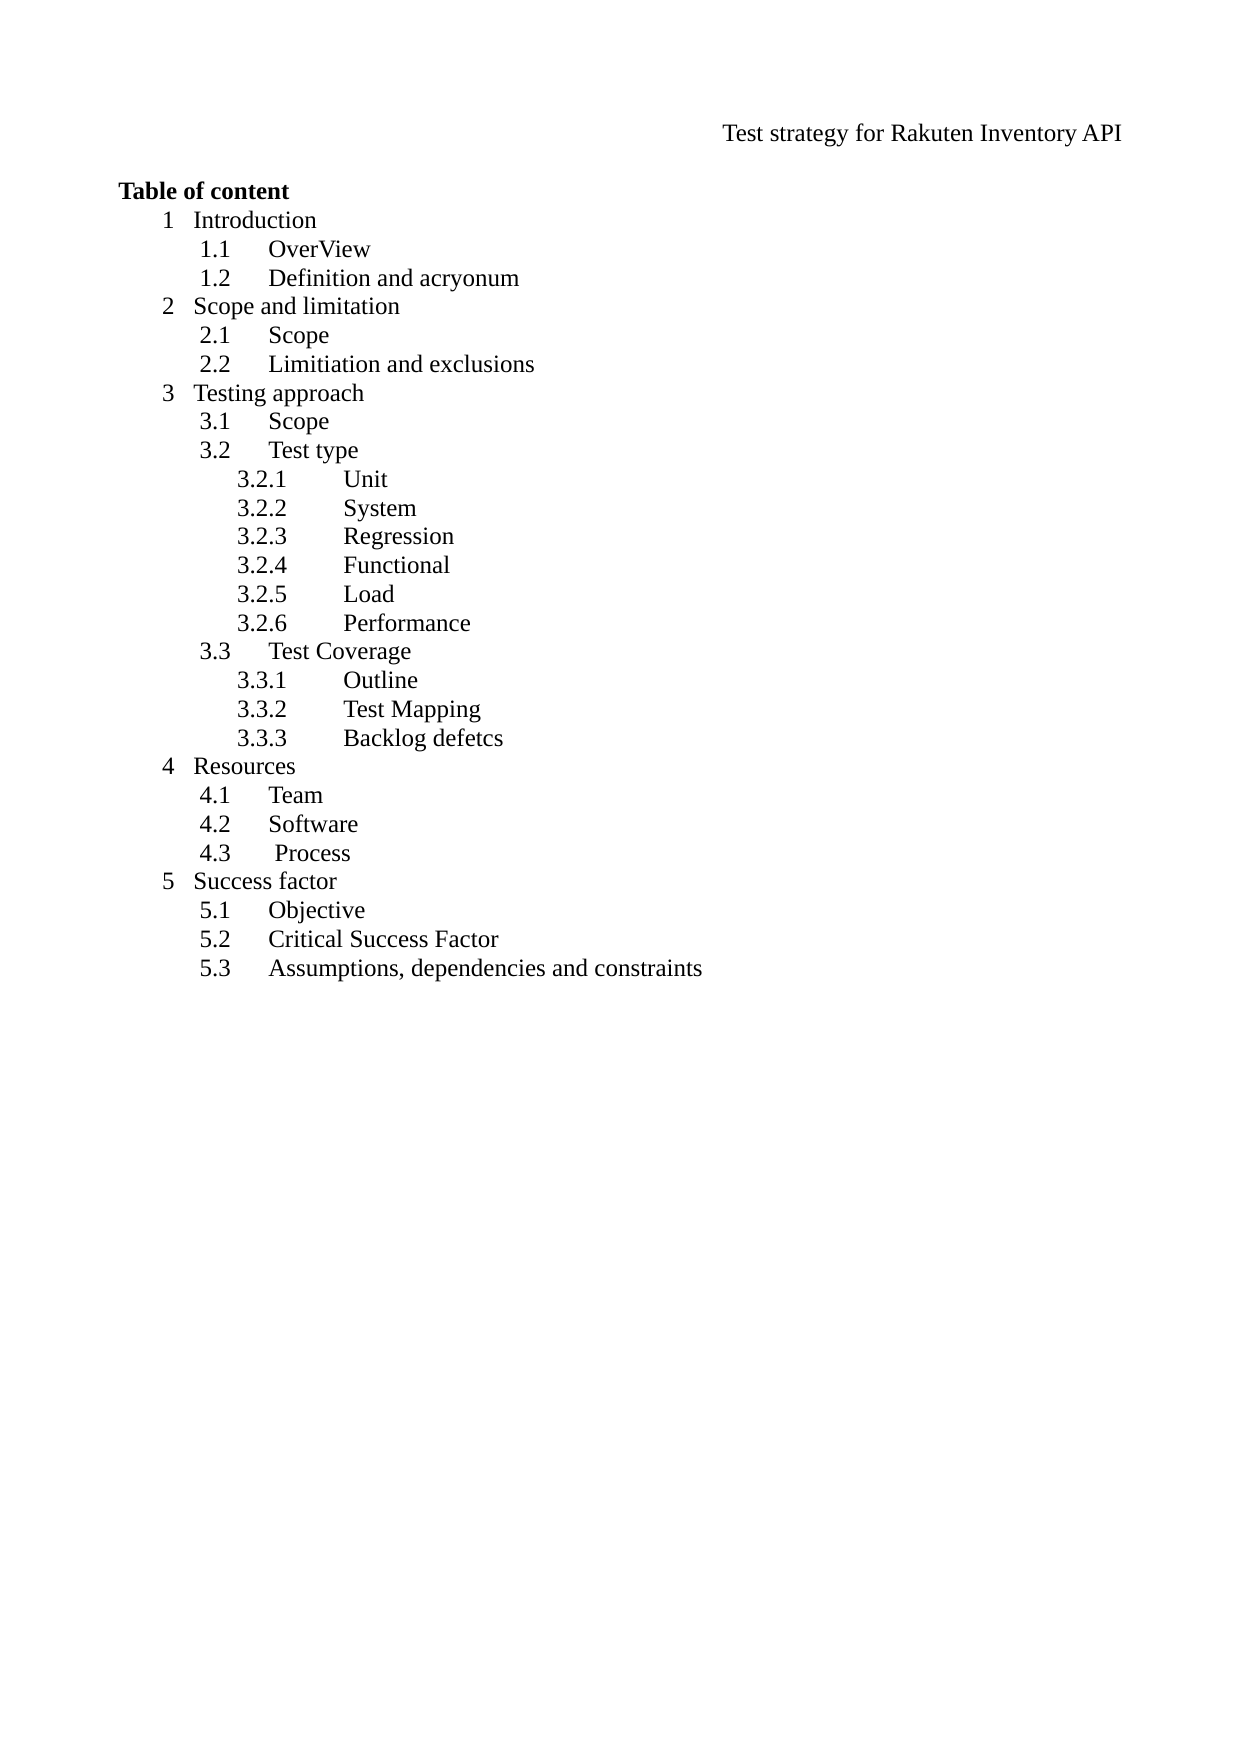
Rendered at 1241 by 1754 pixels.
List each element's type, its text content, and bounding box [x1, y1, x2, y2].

list OverView [193, 234, 1122, 263]
list Introduction [156, 205, 1122, 234]
list Resources [156, 751, 1122, 780]
list Software [193, 809, 1122, 838]
list Backlog defetcs [231, 723, 1122, 751]
list Load [231, 579, 1122, 608]
list Performance [231, 608, 1122, 636]
list Testing approach [156, 378, 1122, 406]
text Table of content [118, 176, 1122, 205]
list Scope and limitation [156, 291, 1122, 320]
list Test Mapping [231, 694, 1122, 723]
list Success factor [156, 866, 1122, 895]
list Critical Success Factor [193, 924, 1122, 953]
list Test type [193, 435, 1122, 464]
list System [231, 493, 1122, 521]
list Functional [231, 550, 1122, 579]
list Assumptions, dependencies and constraints [193, 953, 1122, 981]
list Test Coverage [193, 636, 1122, 665]
list Scope [193, 406, 1122, 435]
list Process [193, 838, 1122, 866]
list Team [193, 780, 1122, 809]
list Limitiation and exclusions [193, 349, 1122, 378]
list Definition and acryonum [193, 263, 1122, 291]
list Objective [193, 895, 1122, 924]
list Scope [193, 320, 1122, 349]
list Unit [231, 464, 1122, 493]
list Regression [231, 521, 1122, 550]
list Outline [231, 665, 1122, 694]
